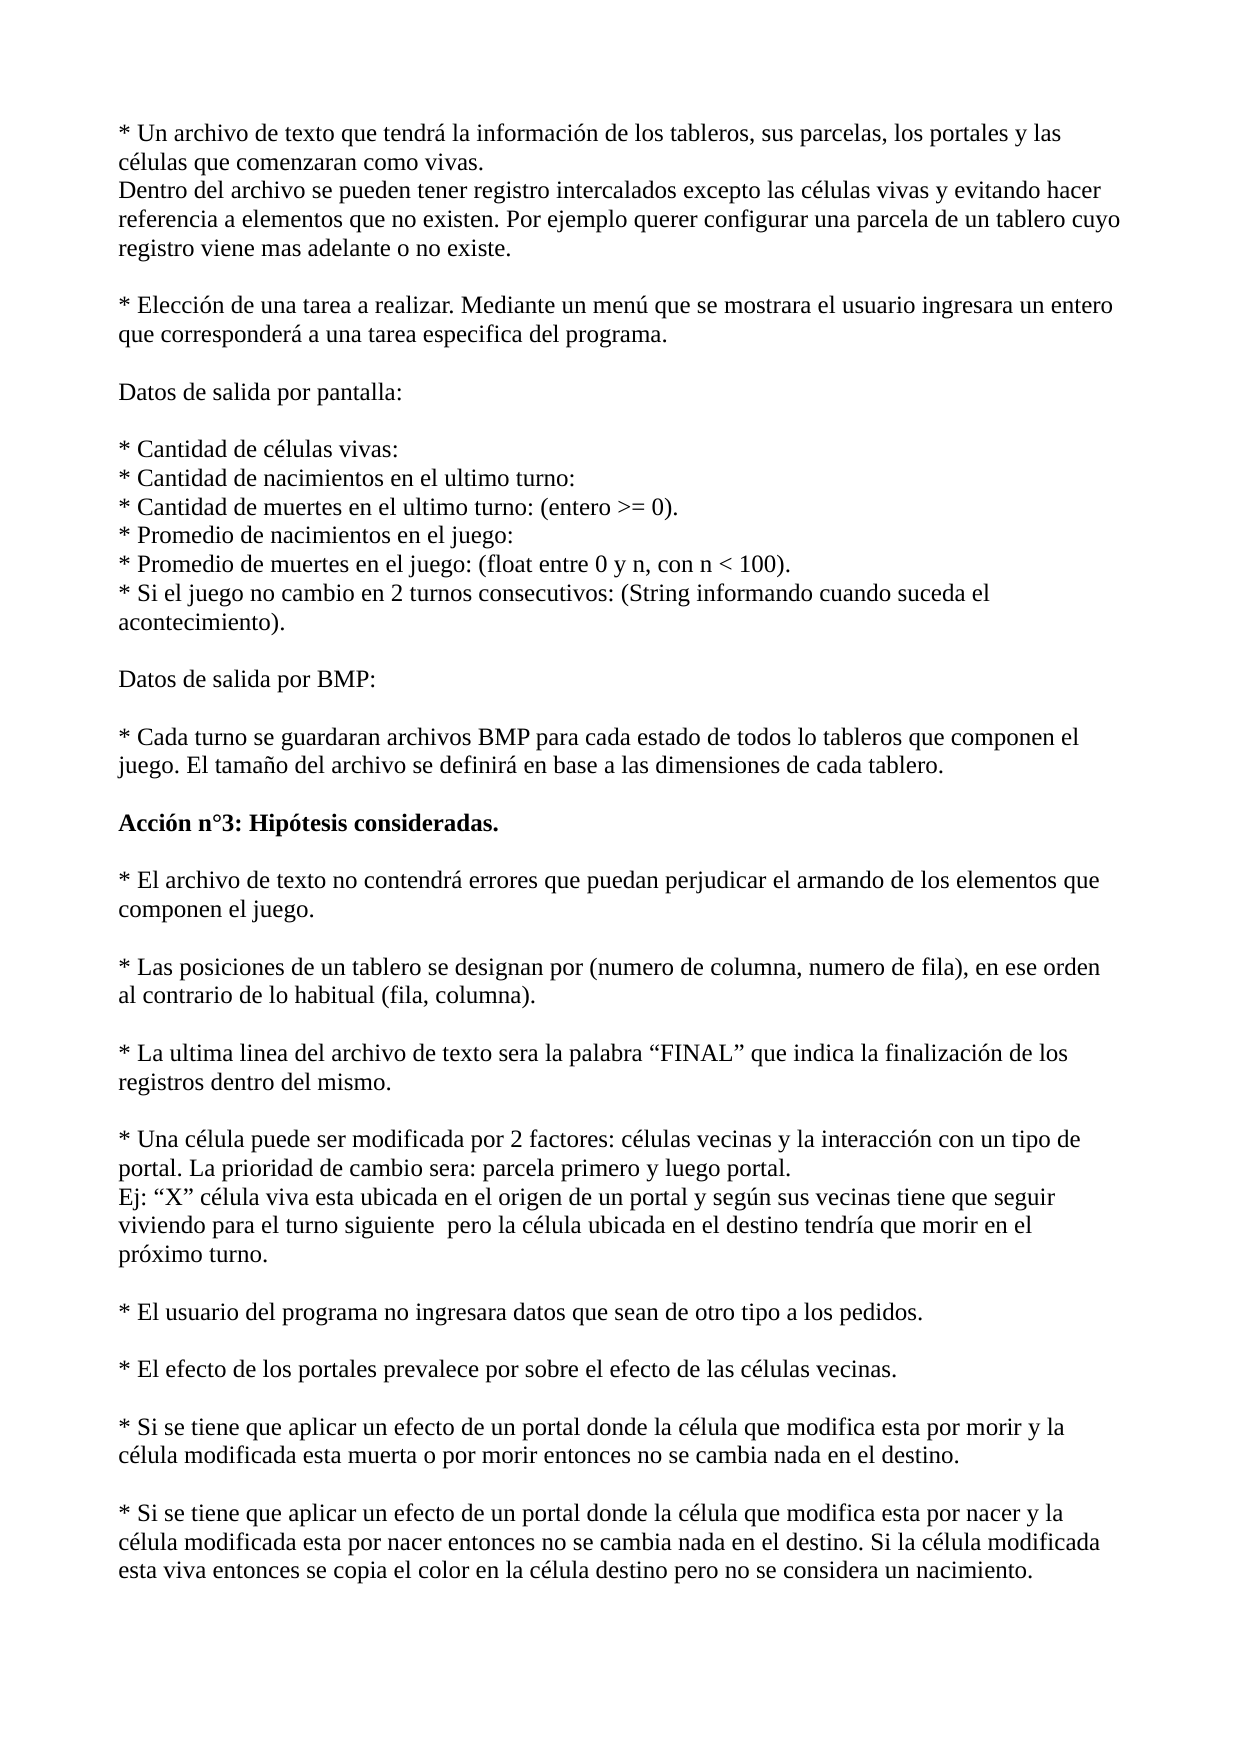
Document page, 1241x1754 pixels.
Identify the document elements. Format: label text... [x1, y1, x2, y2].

text * Si el juego no cambio en 2 turnos consecutivos: (String informando cuando suceda el acontecimiento). [118, 578, 1122, 636]
text * El archivo de texto no contendrá errores que puedan perjudicar el armando de los elementos que componen el juego. [118, 866, 1122, 923]
text * El usuario del programa no ingresara datos que sean de otro tipo a los pedidos. [118, 1297, 1122, 1326]
text Datos de salida por BMP: [118, 664, 1122, 693]
text Acción n°3: Hipótesis consideradas. [118, 808, 1122, 837]
text * La ultima linea del archivo de texto sera la palabra “FINAL” que indica la finalización de los registros dentro del mismo. [118, 1038, 1122, 1096]
text * Si se tiene que aplicar un efecto de un portal donde la célula que modifica esta por nacer y la célula modificada esta por nacer entonces no se cambia nada en el destino. Si la célula modificada esta viva entonces se copia el color en la célula destino pero no se considera un nacimiento. [118, 1498, 1122, 1584]
text * Promedio de muertes en el juego: (float entre 0 y n, con n < 100). [118, 549, 1122, 578]
text * Cantidad de células vivas: [118, 434, 1122, 463]
text * Promedio de nacimientos en el juego: [118, 521, 1122, 549]
text * Una célula puede ser modificada por 2 factores: células vecinas y la interacción con un tipo de portal. La prioridad de cambio sera: parcela primero y luego portal. [118, 1124, 1122, 1182]
text * El efecto de los portales prevalece por sobre el efecto de las células vecinas. [118, 1354, 1122, 1383]
text * Las posiciones de un tablero se designan por (numero de columna, numero de fila), en ese orden al contrario de lo habitual (fila, columna). [118, 952, 1122, 1009]
text * Si se tiene que aplicar un efecto de un portal donde la célula que modifica esta por morir y la célula modificada esta muerta o por morir entonces no se cambia nada en el destino. [118, 1412, 1122, 1469]
text * Cantidad de nacimientos en el ultimo turno: [118, 463, 1122, 492]
text * Cada turno se guardaran archivos BMP para cada estado de todos lo tableros que componen el juego. El tamaño del archivo se definirá en base a las dimensiones de cada tablero. [118, 722, 1122, 779]
text * Elección de una tarea a realizar. Mediante un menú que se mostrara el usuario ingresara un entero que corresponderá a una tarea especifica del programa. [118, 291, 1122, 348]
text Dentro del archivo se pueden tener registro intercalados excepto las células vivas y evitando hacer referencia a elementos que no existen. Por ejemplo querer configurar una parcela de un tablero cuyo registro viene mas adelante o no existe. [118, 176, 1122, 262]
text Ej: “X” célula viva esta ubicada en el origen de un portal y según sus vecinas tiene que seguir viviendo para el turno siguiente pero la célula ubicada en el destino tendría que morir en el próximo turno. [118, 1182, 1122, 1268]
text * Cantidad de muertes en el ultimo turno: (entero >= 0). [118, 492, 1122, 521]
text * Un archivo de texto que tendrá la información de los tableros, sus parcelas, los portales y las células que comenzaran como vivas. [118, 118, 1122, 176]
text Datos de salida por pantalla: [118, 377, 1122, 406]
